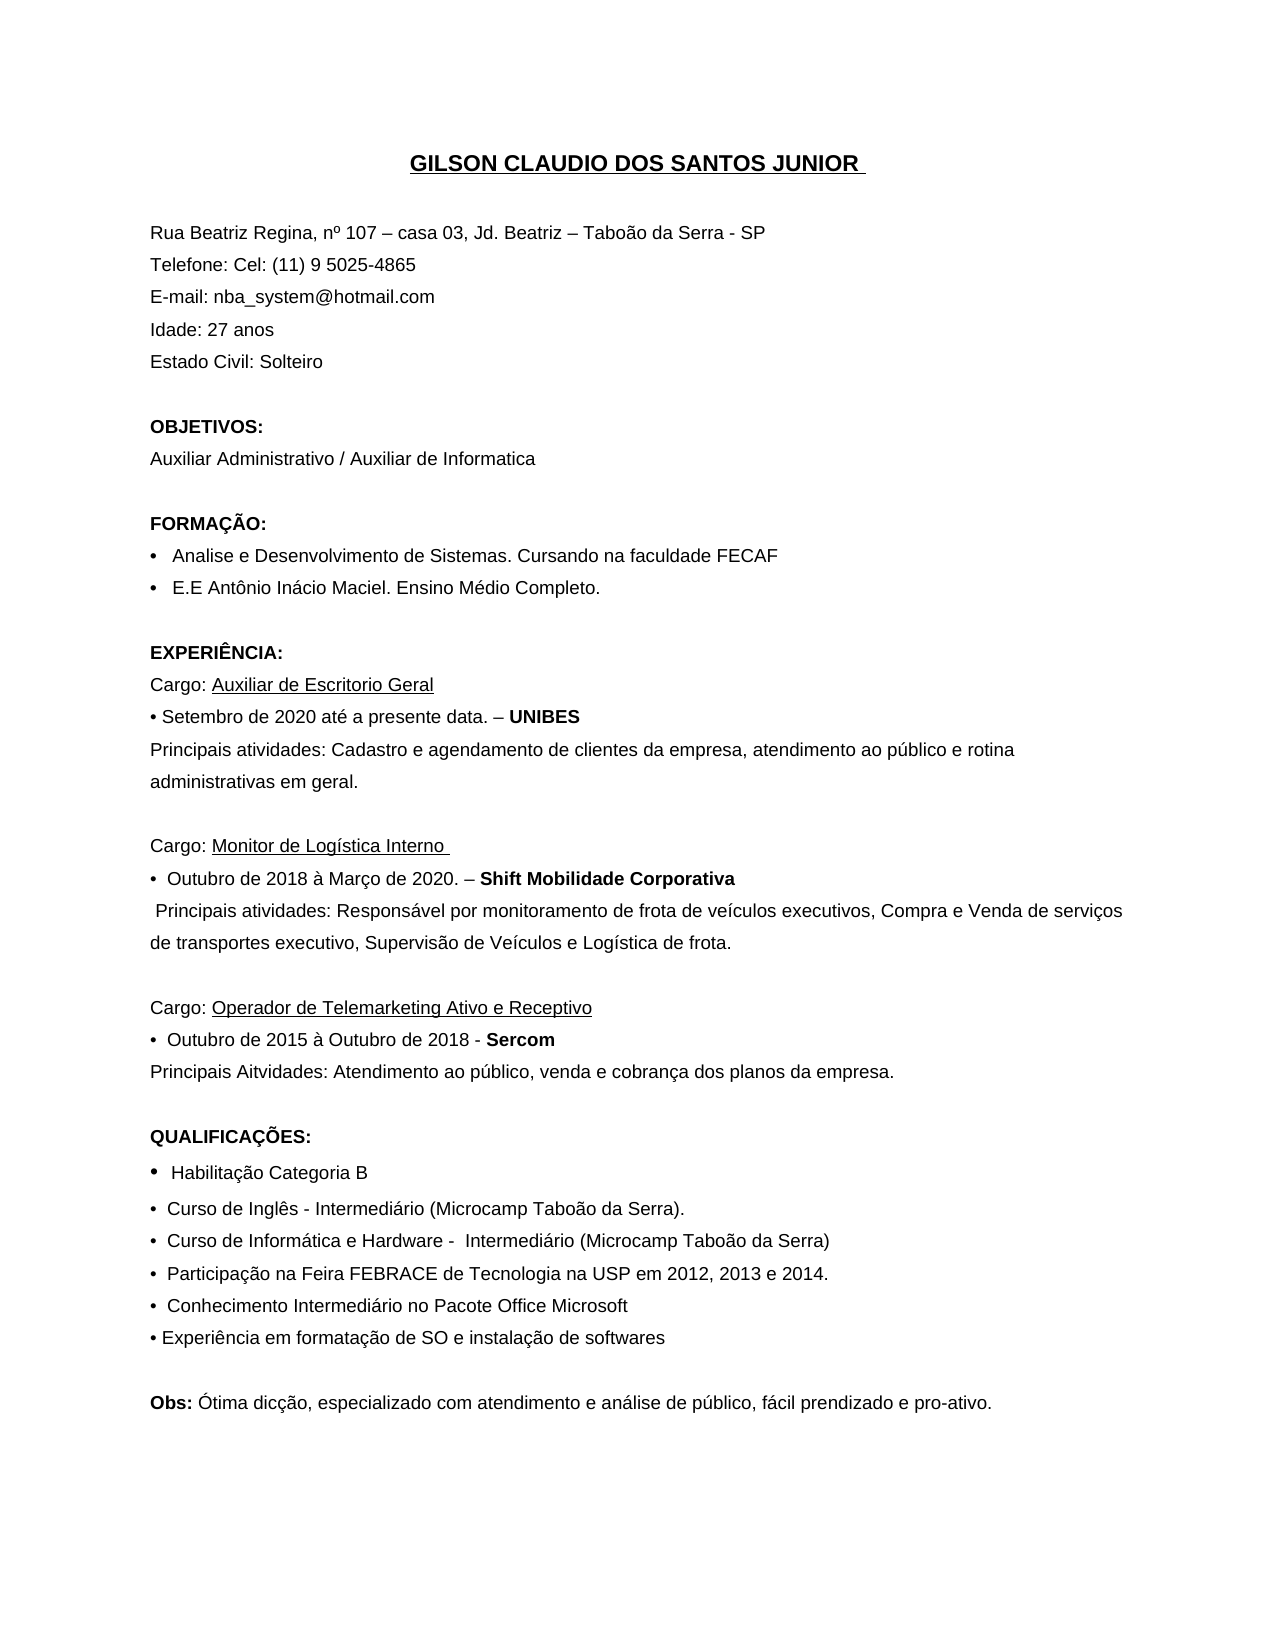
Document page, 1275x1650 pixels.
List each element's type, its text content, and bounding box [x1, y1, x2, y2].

text QUALIFICAÇÕES: [150, 1126, 1125, 1147]
text GILSON CLAUDIO DOS SANTOS JUNIOR [150, 150, 1125, 176]
text E-mail: nba_system@hotmail.com [150, 286, 1125, 308]
text • Outubro de 2018 à Março de 2020. – Shift Mobilidade Corporativa [150, 868, 1125, 889]
text FORMAÇÃO: [150, 512, 1125, 534]
text Auxiliar Administrativo / Auxiliar de Informatica [150, 448, 1125, 469]
text Obs: Ótima dicção, especializado com atendimento e análise de público, fácil prendizado e pro-ativo. [150, 1391, 1125, 1413]
text EXPERIÊNCIA: [150, 642, 1125, 663]
text • Setembro de 2020 até a presente data. – UNIBES [150, 706, 1125, 728]
text • Conhecimento Intermediário no Pacote Office Microsoft [150, 1294, 1125, 1316]
text • Curso de Informática e Hardware - Intermediário (Microcamp Taboão da Serra) [150, 1230, 1125, 1252]
text Principais atividades: Cadastro e agendamento de clientes da empresa, atendimento ao público e rotina administrativas em geral. [150, 738, 1125, 792]
text Telefone: Cel: (11) 9 5025-4865 [150, 254, 1125, 276]
text • E.E Antônio Inácio Maciel. Ensino Médio Completo. [150, 577, 1125, 598]
text • Analise e Desenvolvimento de Sistemas. Cursando na faculdade FECAF [150, 545, 1125, 566]
text Cargo: Operador de Telemarketing Ativo e Receptivo [150, 997, 1125, 1018]
text Estado Civil: Solteiro [150, 351, 1125, 372]
text • Participação na Feira FEBRACE de Tecnologia na USP em 2012, 2013 e 2014. [150, 1262, 1125, 1284]
text OBJETIVOS: [150, 416, 1125, 437]
text Principais atividades: Responsável por monitoramento de frota de veículos executivos, Compra e Venda de serviços de transportes executivo, Supervisão de Veículos e Logística de frota. [150, 900, 1125, 954]
text • Outubro de 2015 à Outubro de 2018 - Sercom [150, 1029, 1125, 1051]
text Idade: 27 anos [150, 319, 1125, 340]
text • Experiência em formatação de SO e instalação de softwares [150, 1327, 1125, 1348]
text Cargo: Auxiliar de Escritorio Geral [150, 674, 1125, 695]
text • Curso de Inglês - Intermediário (Microcamp Taboão da Serra). [150, 1198, 1125, 1219]
text Cargo: Monitor de Logística Interno [150, 835, 1125, 857]
text • Habilitação Categoria B [150, 1158, 1125, 1184]
text Rua Beatriz Regina, nº 107 – casa 03, Jd. Beatriz – Taboão da Serra - SP [150, 222, 1125, 243]
text Principais Aitvidades: Atendimento ao público, venda e cobrança dos planos da empresa. [150, 1061, 1125, 1083]
